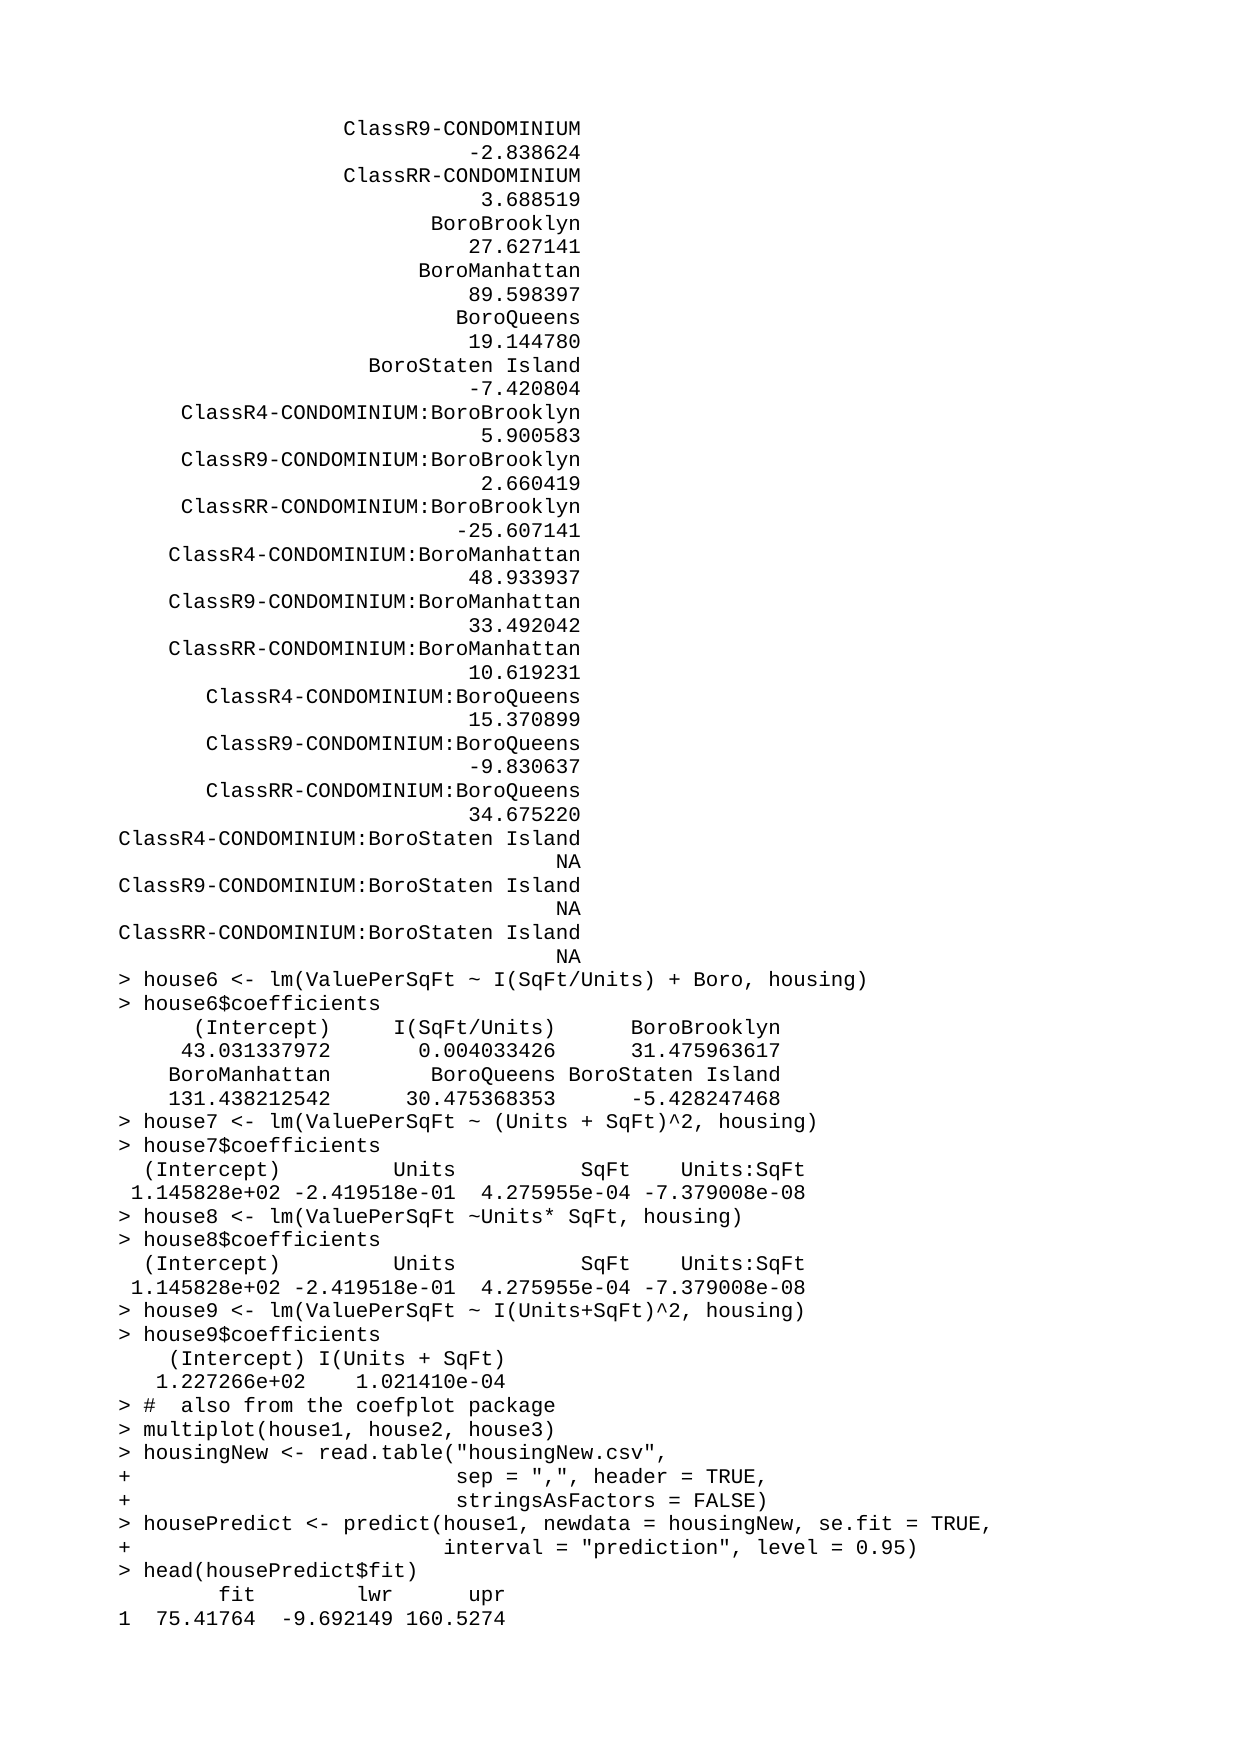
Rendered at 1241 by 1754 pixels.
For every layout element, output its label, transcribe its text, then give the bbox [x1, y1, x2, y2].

text > house9$coefficients [118, 1324, 1122, 1348]
text + interval = "prediction", level = 0.95) [118, 1537, 1122, 1561]
text ClassR4-CONDOMINIUM:BoroStaten Island [118, 827, 1122, 851]
text 1 75.41764 -9.692149 160.5274 [118, 1608, 1122, 1631]
text ClassR9-CONDOMINIUM:BoroStaten Island [118, 875, 1122, 898]
text -9.830637 [118, 757, 1122, 780]
text ClassRR-CONDOMINIUM:BoroQueens [118, 780, 1122, 804]
text > house6$coefficients [118, 993, 1122, 1017]
text 33.492042 [118, 615, 1122, 638]
text > house6 <- lm(ValuePerSqFt ~ I(SqFt/Units) + Boro, housing) [118, 969, 1122, 993]
text ClassR9-CONDOMINIUM [118, 118, 1122, 142]
text -25.607141 [118, 520, 1122, 544]
text 43.031337972 0.004033426 31.475963617 [118, 1040, 1122, 1064]
text (Intercept) I(SqFt/Units) BoroBrooklyn [118, 1017, 1122, 1040]
text ClassR9-CONDOMINIUM:BoroQueens [118, 733, 1122, 757]
text > house8$coefficients [118, 1229, 1122, 1253]
text > head(housePredict$fit) [118, 1561, 1122, 1584]
text 1.145828e+02 -2.419518e-01 4.275955e-04 -7.379008e-08 [118, 1277, 1122, 1300]
text ClassRR-CONDOMINIUM:BoroStaten Island [118, 922, 1122, 946]
text 5.900583 [118, 426, 1122, 449]
text NA [118, 898, 1122, 922]
text > multiplot(house1, house2, house3) [118, 1419, 1122, 1442]
text ClassR9-CONDOMINIUM:BoroManhattan [118, 591, 1122, 615]
text + stringsAsFactors = FALSE) [118, 1489, 1122, 1513]
text NA [118, 851, 1122, 875]
text (Intercept) Units SqFt Units:SqFt [118, 1158, 1122, 1182]
text 48.933937 [118, 567, 1122, 591]
text 1.227266e+02 1.021410e-04 [118, 1371, 1122, 1395]
text > # also from the coefplot package [118, 1395, 1122, 1419]
text 15.370899 [118, 709, 1122, 733]
text ClassRR-CONDOMINIUM:BoroManhattan [118, 638, 1122, 662]
text BoroStaten Island [118, 354, 1122, 378]
text > housingNew <- read.table("housingNew.csv", [118, 1442, 1122, 1466]
text BoroManhattan BoroQueens BoroStaten Island [118, 1064, 1122, 1088]
text > house9 <- lm(ValuePerSqFt ~ I(Units+SqFt)^2, housing) [118, 1300, 1122, 1324]
text BoroQueens [118, 307, 1122, 331]
text 34.675220 [118, 804, 1122, 827]
text > house7$coefficients [118, 1135, 1122, 1158]
text 19.144780 [118, 331, 1122, 354]
text ClassR4-CONDOMINIUM:BoroBrooklyn [118, 402, 1122, 426]
text (Intercept) Units SqFt Units:SqFt [118, 1253, 1122, 1277]
text > house8 <- lm(ValuePerSqFt ~Units* SqFt, housing) [118, 1206, 1122, 1229]
text NA [118, 946, 1122, 969]
text BoroBrooklyn [118, 213, 1122, 236]
text 2.660419 [118, 473, 1122, 496]
text 89.598397 [118, 284, 1122, 307]
text ClassR9-CONDOMINIUM:BoroBrooklyn [118, 449, 1122, 473]
text ClassR4-CONDOMINIUM:BoroQueens [118, 686, 1122, 709]
text ClassR4-CONDOMINIUM:BoroManhattan [118, 544, 1122, 567]
text 10.619231 [118, 662, 1122, 686]
text BoroManhattan [118, 260, 1122, 284]
text -7.420804 [118, 378, 1122, 402]
text -2.838624 [118, 142, 1122, 165]
text (Intercept) I(Units + SqFt) [118, 1348, 1122, 1371]
text + sep = ",", header = TRUE, [118, 1466, 1122, 1489]
text ClassRR-CONDOMINIUM [118, 165, 1122, 189]
text 3.688519 [118, 189, 1122, 213]
text 27.627141 [118, 236, 1122, 260]
text fit lwr upr [118, 1584, 1122, 1608]
text > house7 <- lm(ValuePerSqFt ~ (Units + SqFt)^2, housing) [118, 1111, 1122, 1135]
text > housePredict <- predict(house1, newdata = housingNew, se.fit = TRUE, [118, 1513, 1122, 1537]
text ClassRR-CONDOMINIUM:BoroBrooklyn [118, 496, 1122, 520]
text 131.438212542 30.475368353 -5.428247468 [118, 1088, 1122, 1111]
text 1.145828e+02 -2.419518e-01 4.275955e-04 -7.379008e-08 [118, 1182, 1122, 1206]
